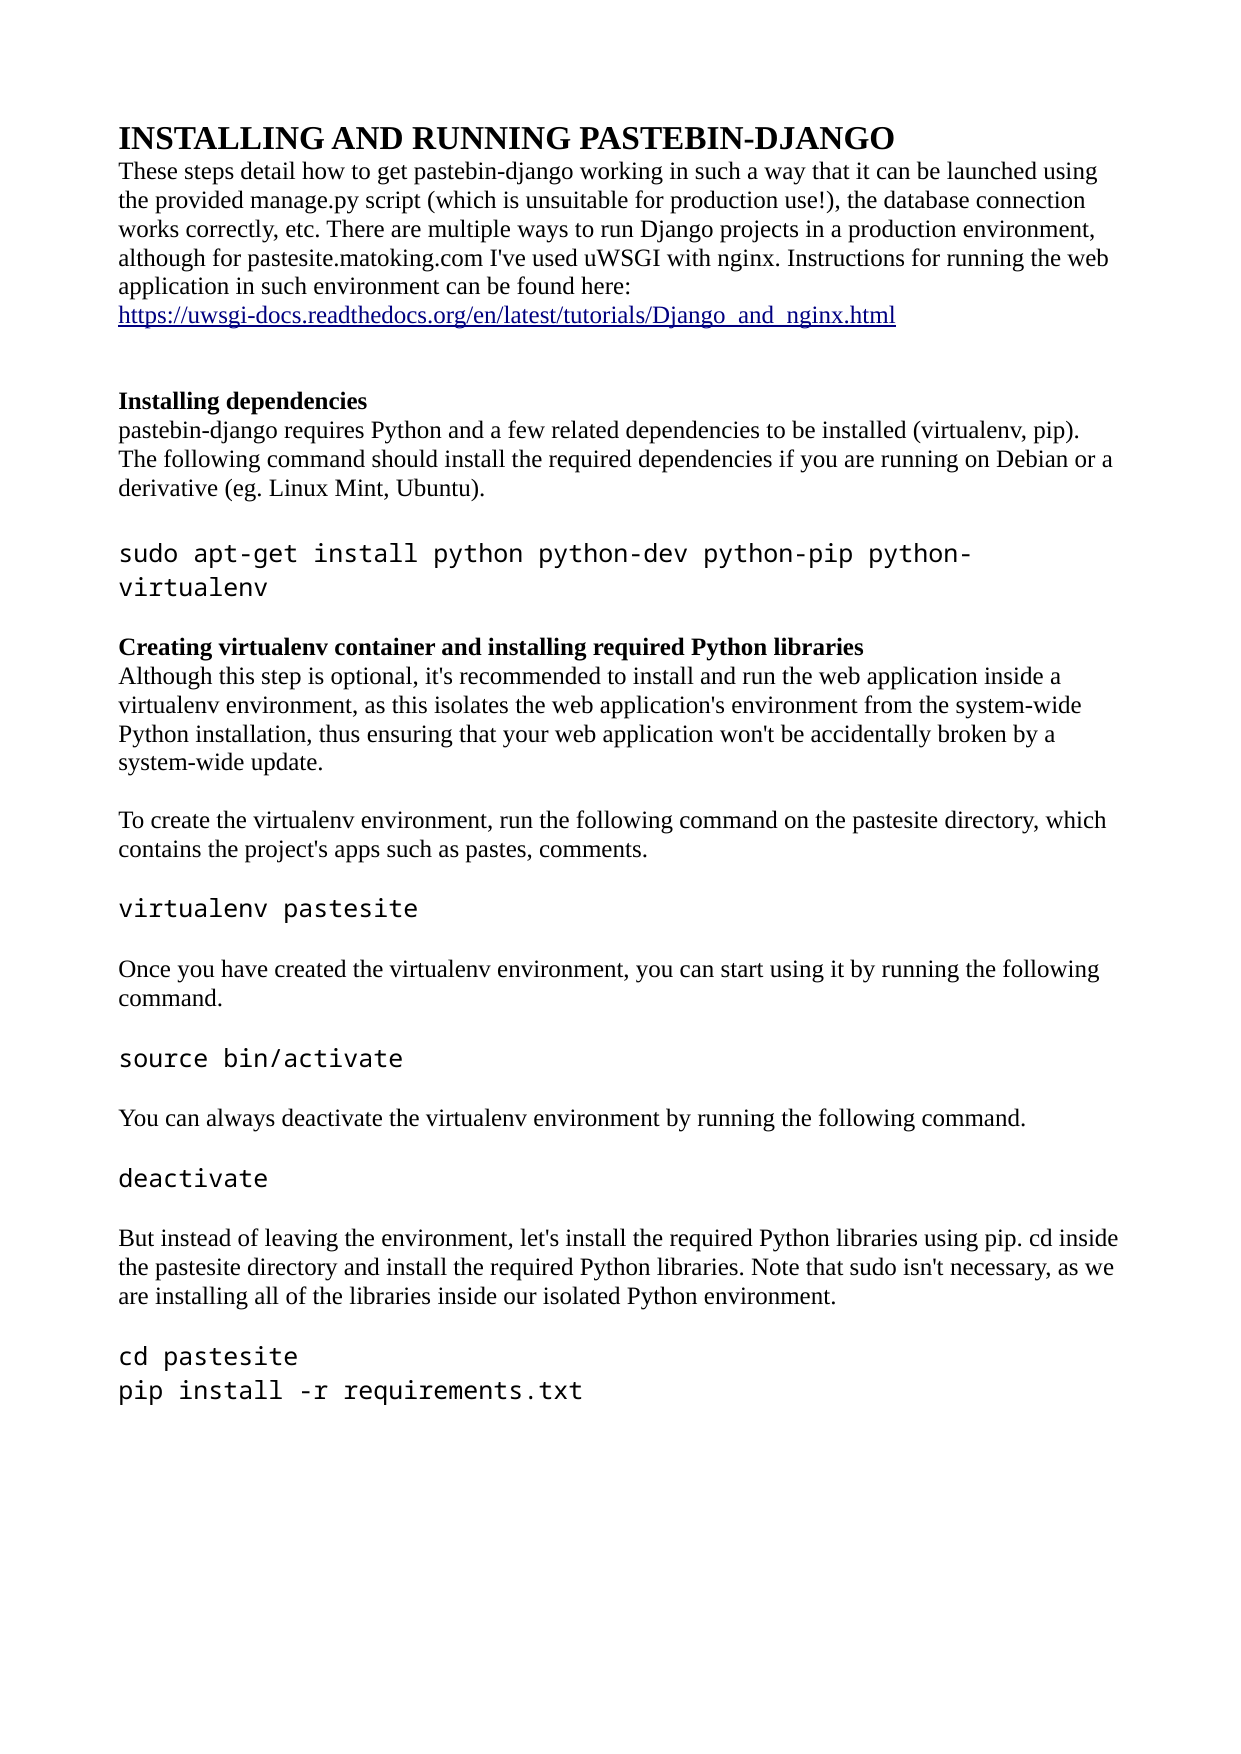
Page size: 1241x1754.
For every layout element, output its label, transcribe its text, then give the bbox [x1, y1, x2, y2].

text Once you have created the virtualenv environment, you can start using it by running the following command. [118, 954, 1122, 1011]
text But instead of leaving the environment, let's install the required Python libraries using pip. cd inside the pastesite directory and install the required Python libraries. Note that sudo isn't necessary, as we are installing all of the libraries inside our isolated Python environment. [118, 1223, 1122, 1309]
text Installing dependencies [118, 386, 1122, 415]
text Although this step is optional, it's recommended to install and run the web application inside a virtualenv environment, as this isolates the web application's environment from the system-wide Python installation, thus ensuring that your web application won't be accidentally broken by a system-wide update. [118, 661, 1122, 776]
text cd pastesite [118, 1338, 1122, 1372]
text To create the virtualenv environment, run the following command on the pastesite directory, which contains the project's apps such as pastes, comments. [118, 805, 1122, 862]
text You can always deactivate the virtualenv environment by running the following command. [118, 1103, 1122, 1132]
text https://uwsgi-docs.readthedocs.org/en/latest/tutorials/Django_and_nginx.html [118, 300, 1122, 329]
text deactivate [118, 1161, 1122, 1194]
text Creating virtualenv container and installing required Python libraries [118, 632, 1122, 661]
text pastebin-django requires Python and a few related dependencies to be installed (virtualenv, pip). The following command should install the required dependencies if you are running on Debian or a derivative (eg. Linux Mint, Ubuntu). [118, 415, 1122, 501]
text source bin/activate [118, 1040, 1122, 1074]
text pip install -r requirements.txt [118, 1372, 1122, 1406]
text virtualenv pastesite [118, 891, 1122, 925]
text INSTALLING AND RUNNING PASTEBIN-DJANGO [118, 118, 1122, 156]
text sudo apt-get install python python-dev python-pip python-virtualenv [118, 536, 1122, 604]
text These steps detail how to get pastebin-django working in such a way that it can be launched using the provided manage.py script (which is unsuitable for production use!), the database connection works correctly, etc. There are multiple ways to run Django projects in a production environment, although for pastesite.matoking.com I've used uWSGI with nginx. Instructions for running the web application in such environment can be found here: [118, 156, 1122, 300]
